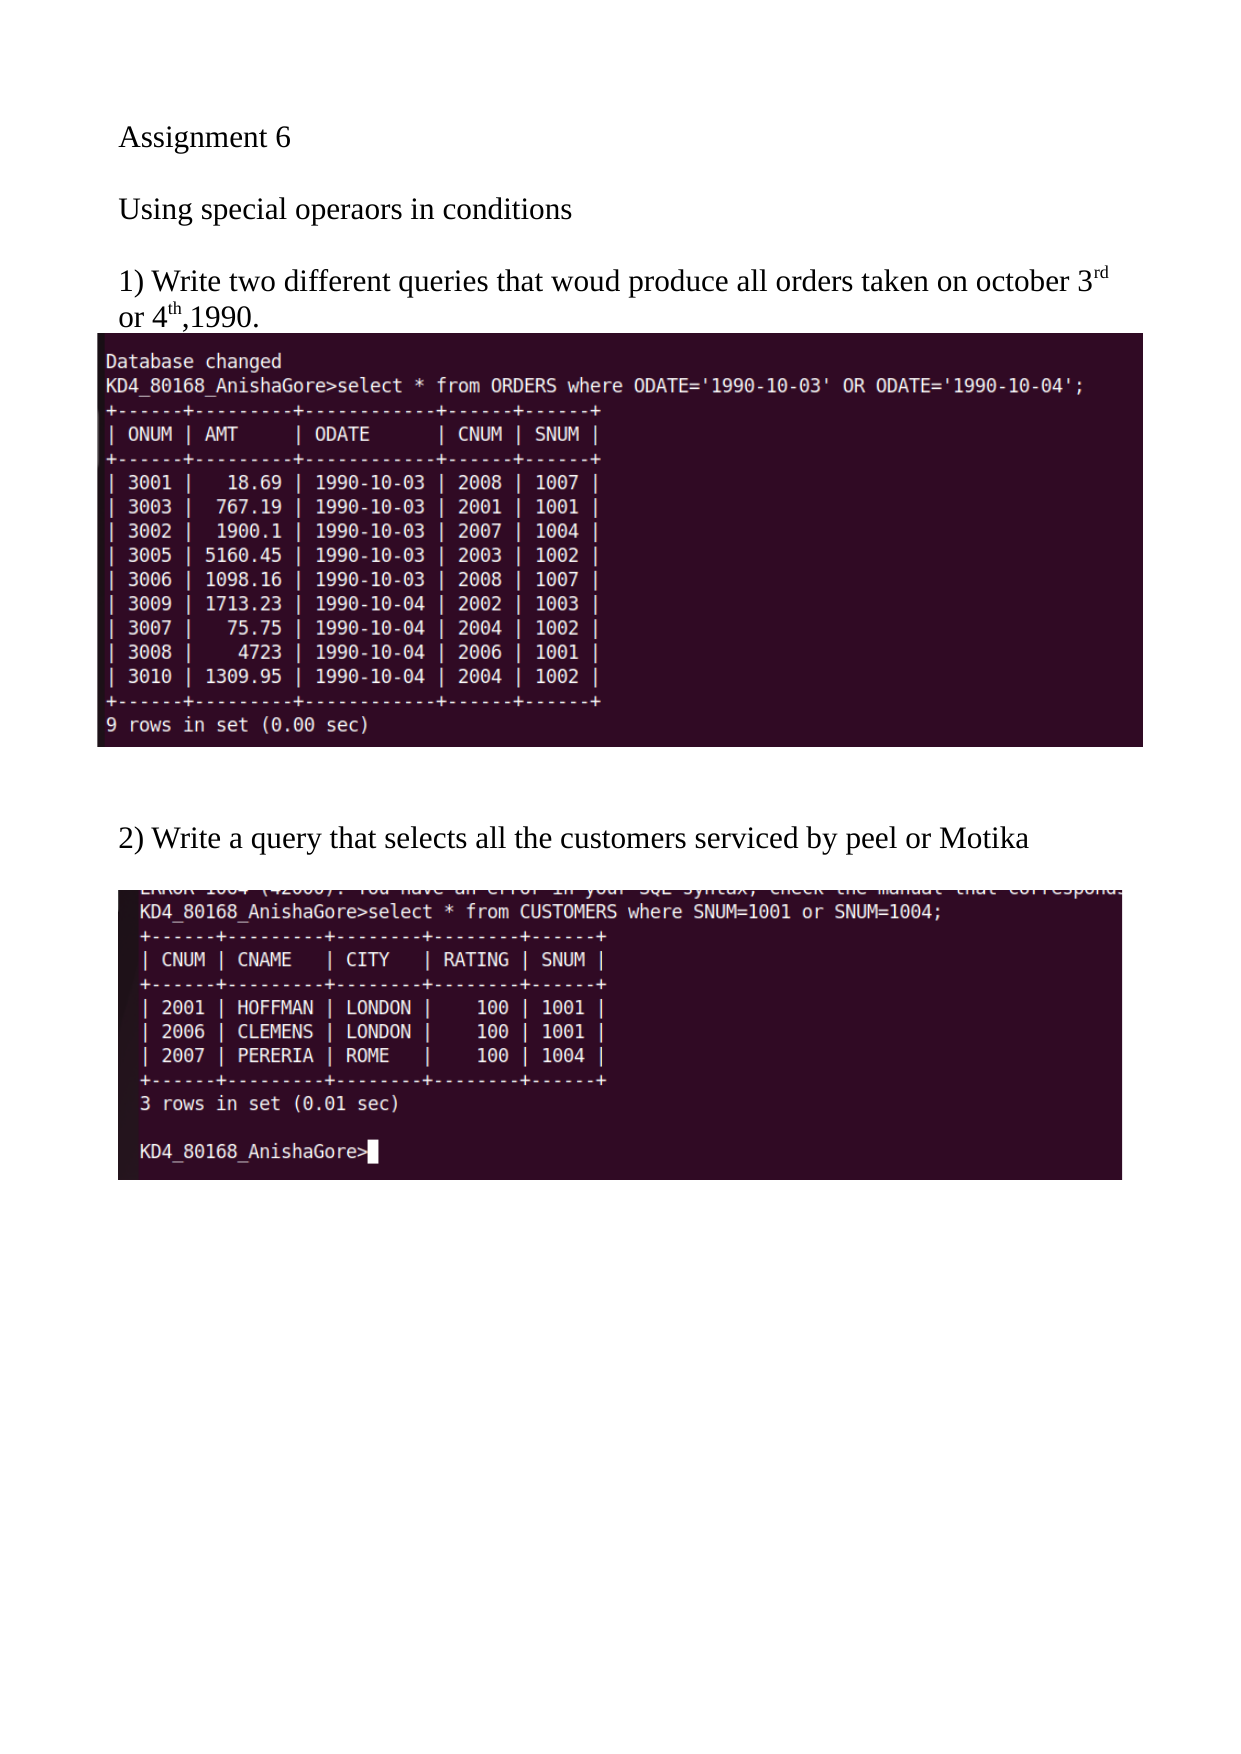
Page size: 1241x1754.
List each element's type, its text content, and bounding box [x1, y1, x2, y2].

picture [97, 333, 1143, 747]
text 1) Write two different queries that woud produce all orders taken on october 3rd or 4th,1990. [118, 262, 1122, 333]
text 2) Write a query that selects all the customers serviced by peel or Motika [118, 819, 1122, 855]
picture [118, 890, 1123, 1180]
text Using special operaors in conditions [118, 190, 1122, 226]
text Assignment 6 [118, 118, 1122, 154]
